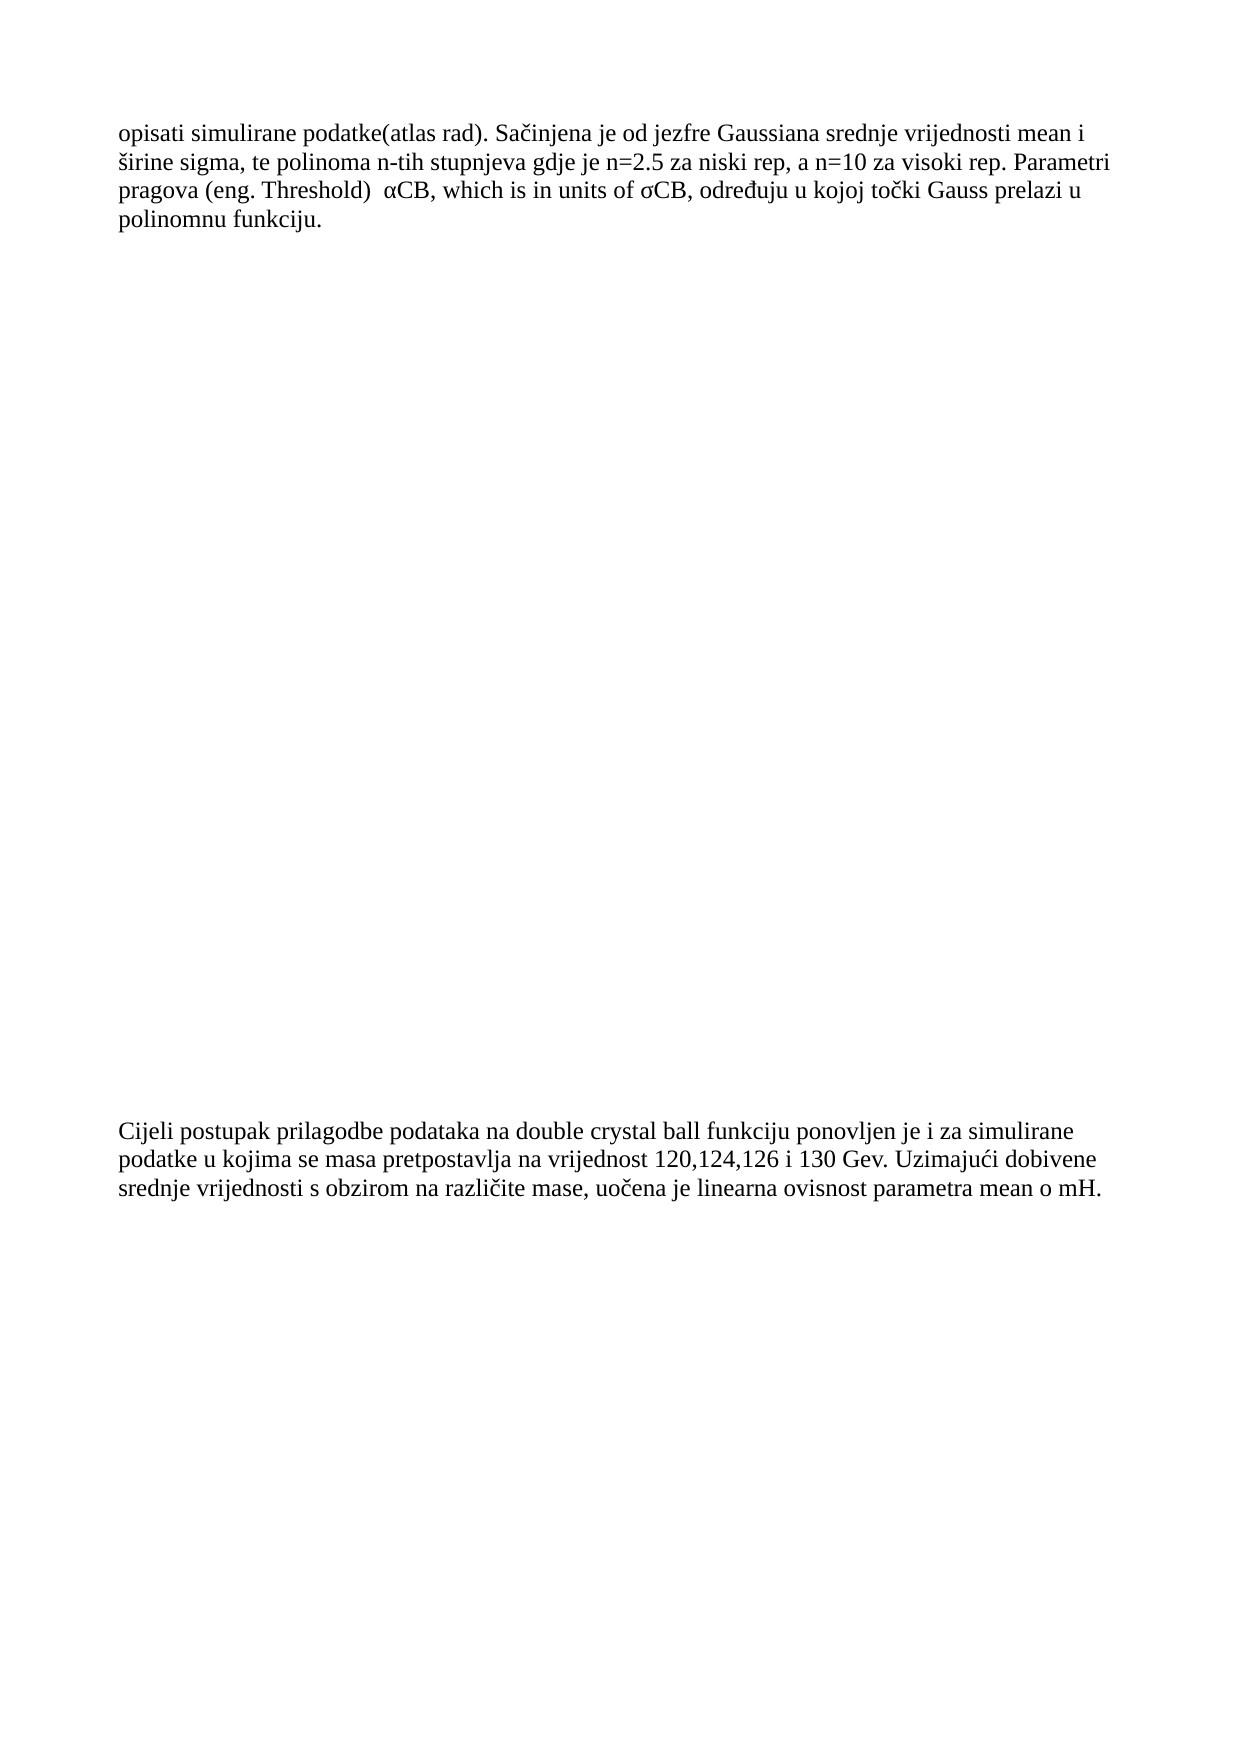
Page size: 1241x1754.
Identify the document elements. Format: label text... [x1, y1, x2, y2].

text Cijeli postupak prilagodbe podataka na double crystal ball funkciju ponovljen je i za simulirane podatke u kojima se masa pretpostavlja na vrijednost 120,124,126 i 130 Gev. Uzimajući dobivene srednje vrijednosti s obzirom na različite mase, uočena je linearna ovisnost parametra mean o mH. [118, 1116, 1122, 1202]
text opisati simulirane podatke(atlas rad). Sačinjena je od jezfre Gaussiana srednje vrijednosti mean i širine sigma, te polinoma n-tih stupnjeva gdje je n=2.5 za niski rep, a n=10 za visoki rep. Parametri pragova (eng. Threshold) αCB, which is in units of σCB, određuju u kojoj točki Gauss prelazi u polinomnu funkciju. [118, 118, 1122, 233]
